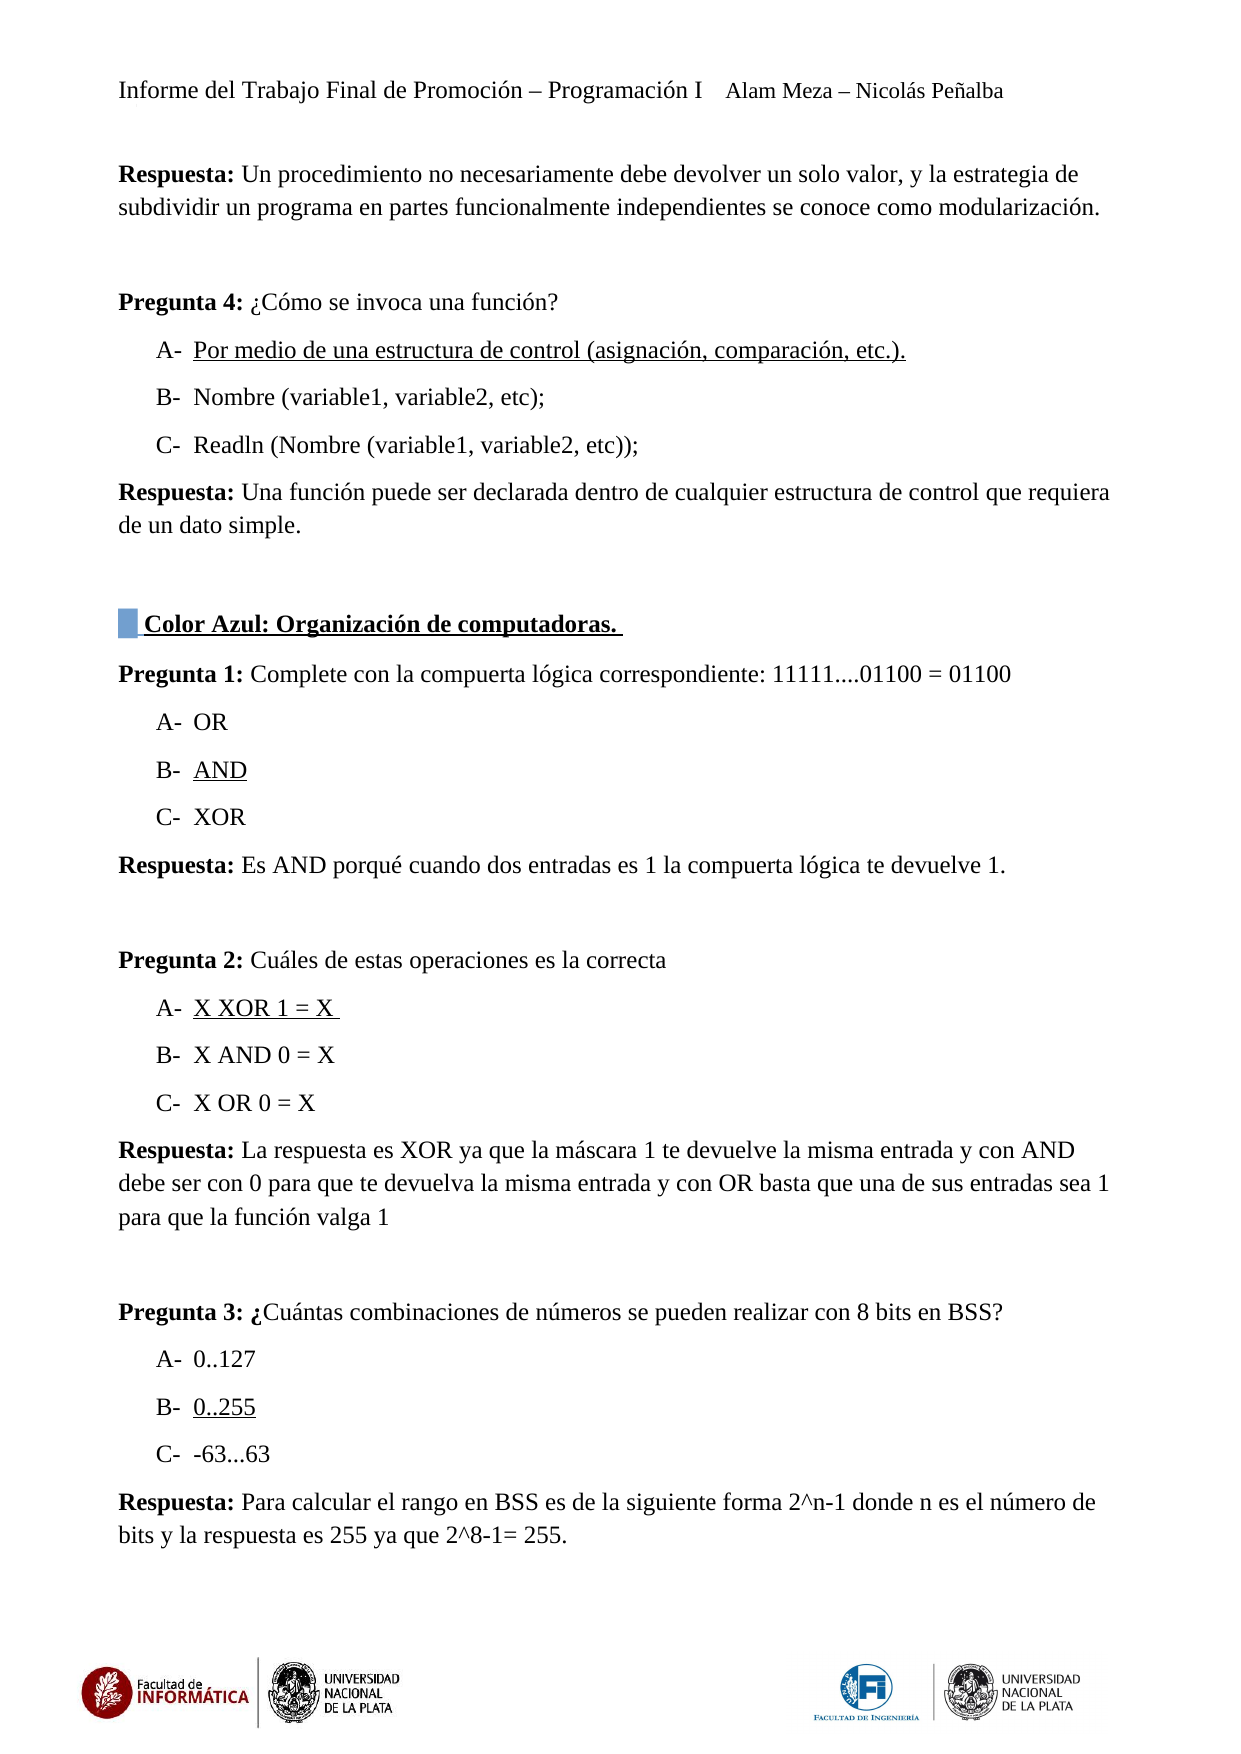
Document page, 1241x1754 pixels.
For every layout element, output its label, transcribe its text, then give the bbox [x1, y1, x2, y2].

list Nombre (variable1, variable2, etc); [156, 382, 1122, 411]
picture [786, 1651, 1108, 1734]
list X AND 0 = X [156, 1040, 1122, 1069]
text Pregunta 3: ¿Cuántas combinaciones de números se pueden realizar con 8 bits en BSS? [118, 1297, 1122, 1326]
list XOR [156, 802, 1122, 831]
text Respuesta: Una función puede ser declarada dentro de cualquier estructura de control que requiera de un dato simple. [118, 477, 1122, 539]
list Por medio de una estructura de control (asignación, comparación, etc.). [156, 335, 1122, 363]
list 0..255 [156, 1392, 1122, 1421]
list OR [156, 707, 1122, 736]
list Readln (Nombre (variable1, variable2, etc)); [156, 430, 1122, 459]
text Respuesta: Un procedimiento no necesariamente debe devolver un solo valor, y la estrategia de subdividir un programa en partes funcionalmente independientes se conoce como modularización. [118, 159, 1122, 221]
text Respuesta: La respuesta es XOR ya que la máscara 1 te devuelve la misma entrada y con AND debe ser con 0 para que te devuelva la misma entrada y con OR basta que una de sus entradas sea 1 para que la función valga 1 [118, 1136, 1122, 1230]
text Pregunta 4: ¿Cómo se invoca una función? [118, 287, 1122, 316]
text Respuesta: Para calcular el rango en BSS es de la siguiente forma 2^n-1 donde n es el número de bits y la respuesta es 255 ya que 2^8-1= 255. [118, 1487, 1122, 1549]
list AND [156, 755, 1122, 783]
list -63...63 [156, 1439, 1122, 1468]
list X OR 0 = X [156, 1088, 1122, 1117]
text Pregunta 1: Complete con la compuerta lógica correspondiente: 11111....01100 = 01100 [118, 659, 1122, 688]
list 0..127 [156, 1344, 1122, 1373]
text Respuesta: Es AND porqué cuando dos entradas es 1 la compuerta lógica te devuelve 1. [118, 850, 1122, 879]
text Pregunta 2: Cuáles de estas operaciones es la correcta [118, 945, 1122, 974]
list X XOR 1 = X [156, 993, 1122, 1021]
picture [65, 1651, 522, 1734]
text █ Color Azul: Organización de computadoras. [118, 606, 1122, 640]
